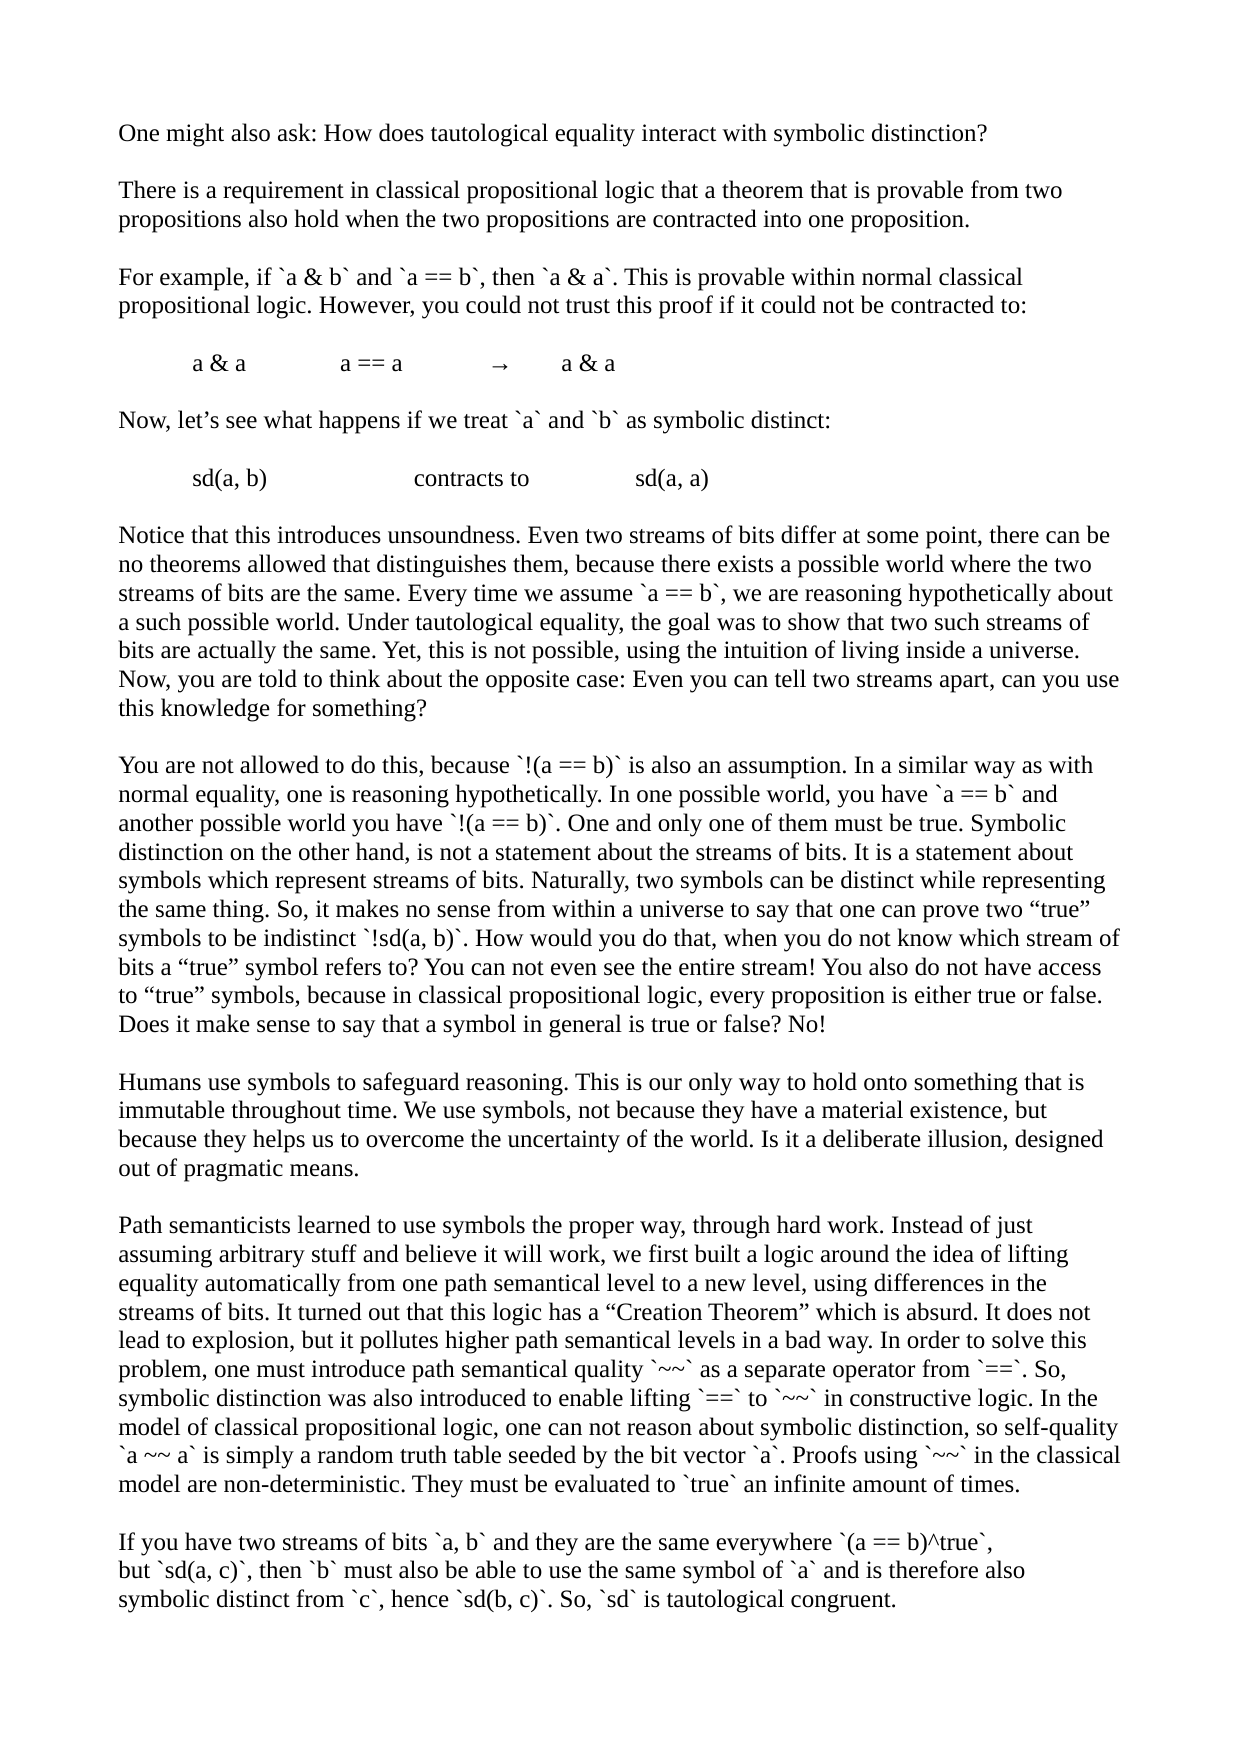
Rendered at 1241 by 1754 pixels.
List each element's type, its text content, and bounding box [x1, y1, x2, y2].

text Notice that this introduces unsoundness. Even two streams of bits differ at some point, there can be no theorems allowed that distinguishes them, because there exists a possible world where the two streams of bits are the same. Every time we assume `a == b`, we are reasoning hypothetically about a such possible world. Under tautological equality, the goal was to show that two such streams of bits are actually the same. Yet, this is not possible, using the intuition of living inside a universe. Now, you are told to think about the opposite case: Even you can tell two streams apart, can you use this knowledge for something? [118, 521, 1122, 722]
text One might also ask: How does tautological equality interact with symbolic distinction? [118, 118, 1122, 147]
text Now, let’s see what happens if we treat `a` and `b` as symbolic distinct: [118, 406, 1122, 434]
text There is a requirement in classical propositional logic that a theorem that is provable from two propositions also hold when the two propositions are contracted into one proposition. [118, 176, 1122, 233]
text You are not allowed to do this, because `!(a == b)` is also an assumption. In a similar way as with normal equality, one is reasoning hypothetically. In one possible world, you have `a == b` and another possible world you have `!(a == b)`. One and only one of them must be true. Symbolic distinction on the other hand, is not a statement about the streams of bits. It is a statement about symbols which represent streams of bits. Naturally, two symbols can be distinct while representing the same thing. So, it makes no sense from within a universe to say that one can prove two “true” symbols to be indistinct `!sd(a, b)`. How would you do that, when you do not know which stream of bits a “true” symbol refers to? You can not even see the entire stream! You also do not have access to “true” symbols, because in classical propositional logic, every proposition is either true or false. Does it make sense to say that a symbol in general is true or false? No! [118, 751, 1122, 1038]
text a & a a == a → a & a [118, 348, 1122, 377]
text For example, if `a & b` and `a == b`, then `a & a`. This is provable within normal classical propositional logic. However, you could not trust this proof if it could not be contracted to: [118, 262, 1122, 319]
text sd(a, b) contracts to sd(a, a) [118, 463, 1122, 492]
text Humans use symbols to safeguard reasoning. This is our only way to hold onto something that is immutable throughout time. We use symbols, not because they have a material existence, but because they helps us to overcome the uncertainty of the world. Is it a deliberate illusion, designed out of pragmatic means. [118, 1067, 1122, 1182]
text but `sd(a, c)`, then `b` must also be able to use the same symbol of `a` and is therefore also symbolic distinct from `c`, hence `sd(b, c)`. So, `sd` is tautological congruent. [118, 1556, 1122, 1613]
text If you have two streams of bits `a, b` and they are the same everywhere `(a == b)^true`, [118, 1527, 1122, 1556]
text Path semanticists learned to use symbols the proper way, through hard work. Instead of just assuming arbitrary stuff and believe it will work, we first built a logic around the idea of lifting equality automatically from one path semantical level to a new level, using differences in the streams of bits. It turned out that this logic has a “Creation Theorem” which is absurd. It does not lead to explosion, but it pollutes higher path semantical levels in a bad way. In order to solve this problem, one must introduce path semantical quality `~~` as a separate operator from `==`. So, symbolic distinction was also introduced to enable lifting `==` to `~~` in constructive logic. In the model of classical propositional logic, one can not reason about symbolic distinction, so self-quality `a ~~ a` is simply a random truth table seeded by the bit vector `a`. Proofs using `~~` in the classical model are non-deterministic. They must be evaluated to `true` an infinite amount of times. [118, 1211, 1122, 1498]
